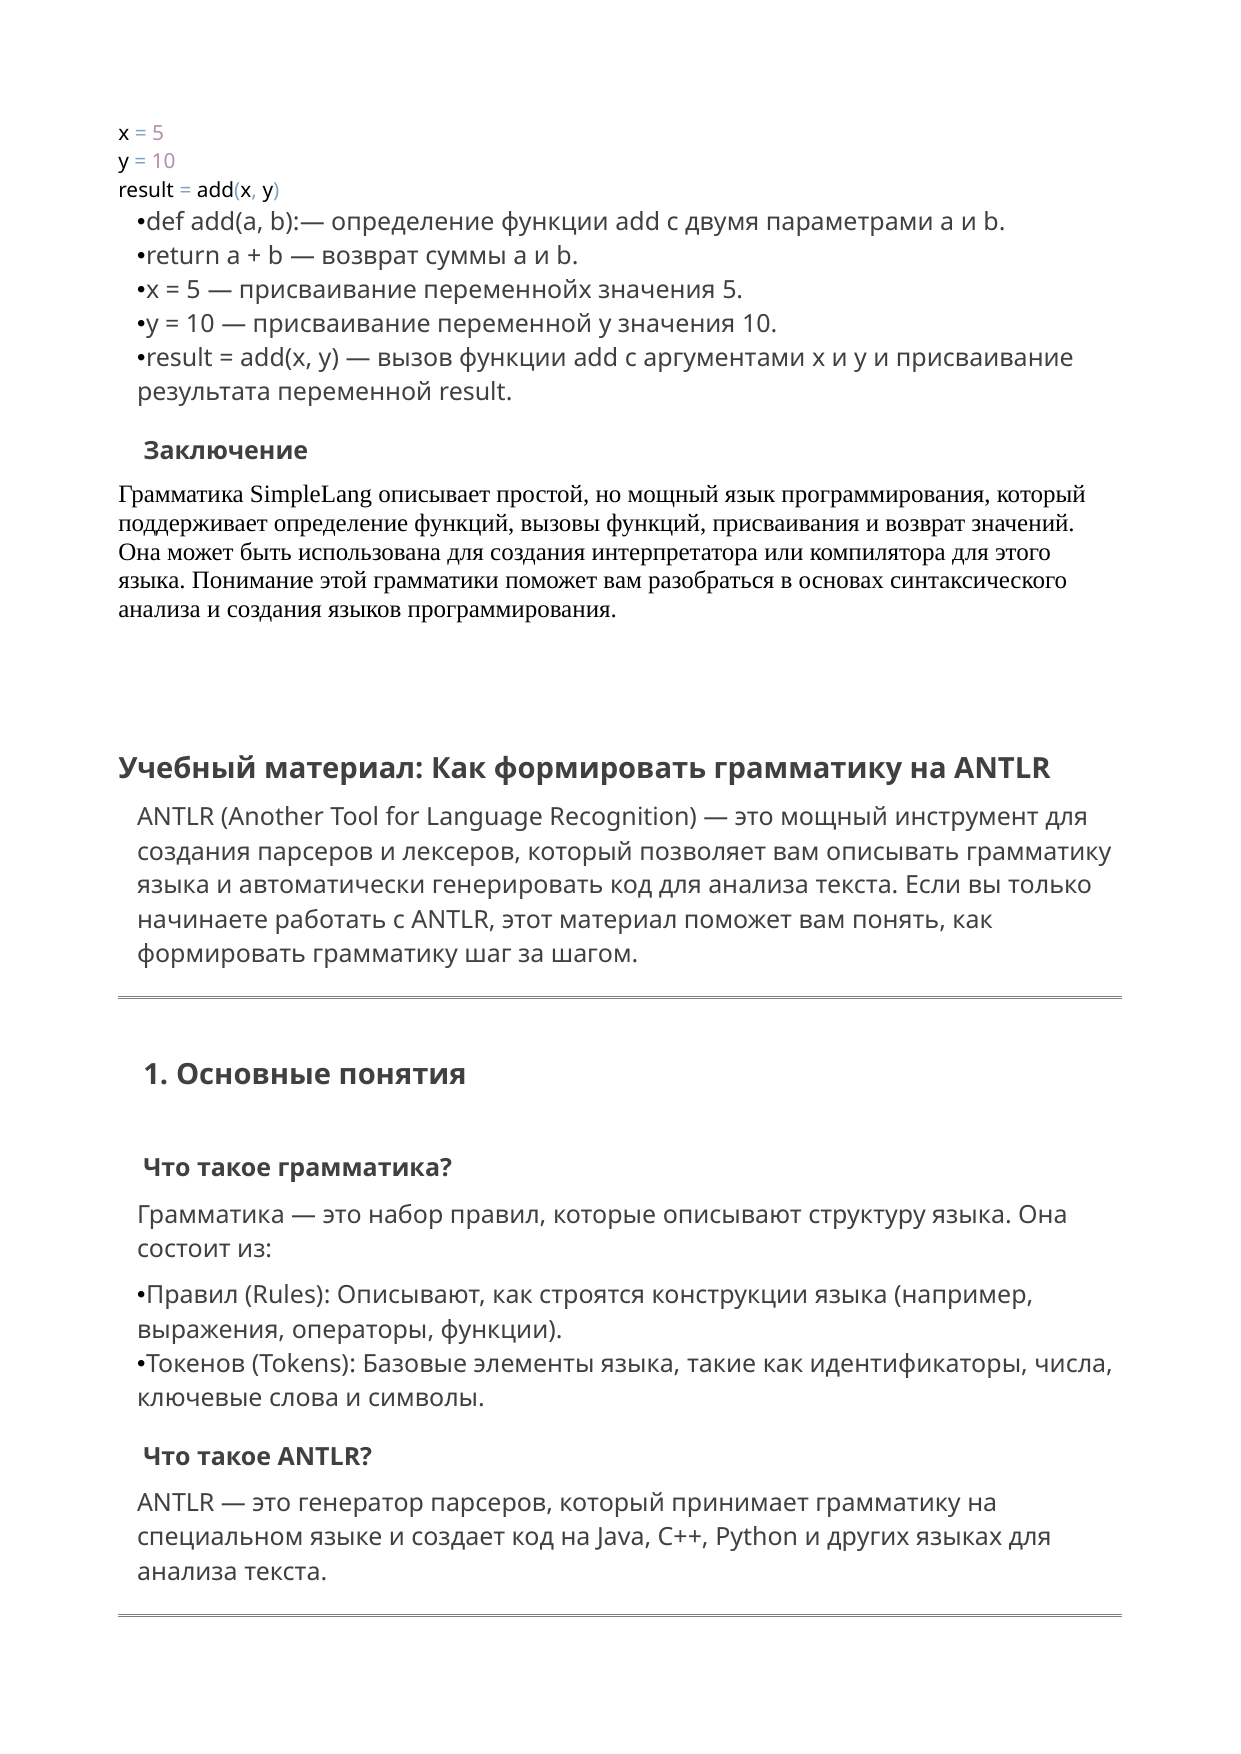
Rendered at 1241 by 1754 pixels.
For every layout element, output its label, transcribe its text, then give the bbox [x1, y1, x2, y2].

text ANTLR — это генератор парсеров, который принимает грамматику на специальном языке и создает код на Java, C++, Python и других языках для анализа текста. [137, 1485, 1122, 1587]
subtitle Что такое ANTLR? [143, 1438, 1122, 1472]
subtitle Учебный материал: Как формировать грамматику на ANTLR [118, 747, 1122, 787]
list def add(a, b):— определение функции add с двумя параметрами a и b. [118, 203, 1122, 237]
list return a + b — возврат суммы a и b. [118, 237, 1122, 272]
subtitle 1. Основные понятия [143, 1053, 1122, 1093]
text Грамматика SimpleLang описывает простой, но мощный язык программирования, который поддерживает определение функций, вызовы функций, присваивания и возврат значений. Она может быть использована для создания интерпретатора или компилятора для этого языка. Понимание этой грамматики поможет вам разобраться в основах синтаксического анализа и создания языков программирования. [118, 479, 1122, 623]
list Правил (Rules): Описывают, как строятся конструкции языка (например, выражения, операторы, функции). [118, 1277, 1122, 1345]
subtitle Заключение [143, 433, 1122, 467]
list x = 5 — присваивание переменнойx значения 5. [118, 272, 1122, 306]
text result = add(x, y) [118, 175, 1122, 203]
subtitle Что такое грамматика? [143, 1150, 1122, 1184]
text Грамматика — это набор правил, которые описывают структуру языка. Она состоит из: [137, 1197, 1122, 1265]
list y = 10 — присваивание переменной y значения 10. [118, 306, 1122, 340]
list Токенов (Tokens): Базовые элементы языка, такие как идентификаторы, числа, ключевые слова и символы. [118, 1345, 1122, 1413]
list result = add(x, y) — вызов функции add с аргументами x и y и присваивание результата переменной result. [118, 340, 1122, 408]
text ANTLR (Another Tool for Language Recognition) — это мощный инструмент для создания парсеров и лексеров, который позволяет вам описывать грамматику языка и автоматически генерировать код для анализа текста. Если вы только начинаете работать с ANTLR, этот материал поможет вам понять, как формировать грамматику шаг за шагом. [137, 799, 1122, 969]
text x = 5 [118, 118, 1122, 147]
text y = 10 [118, 147, 1122, 175]
